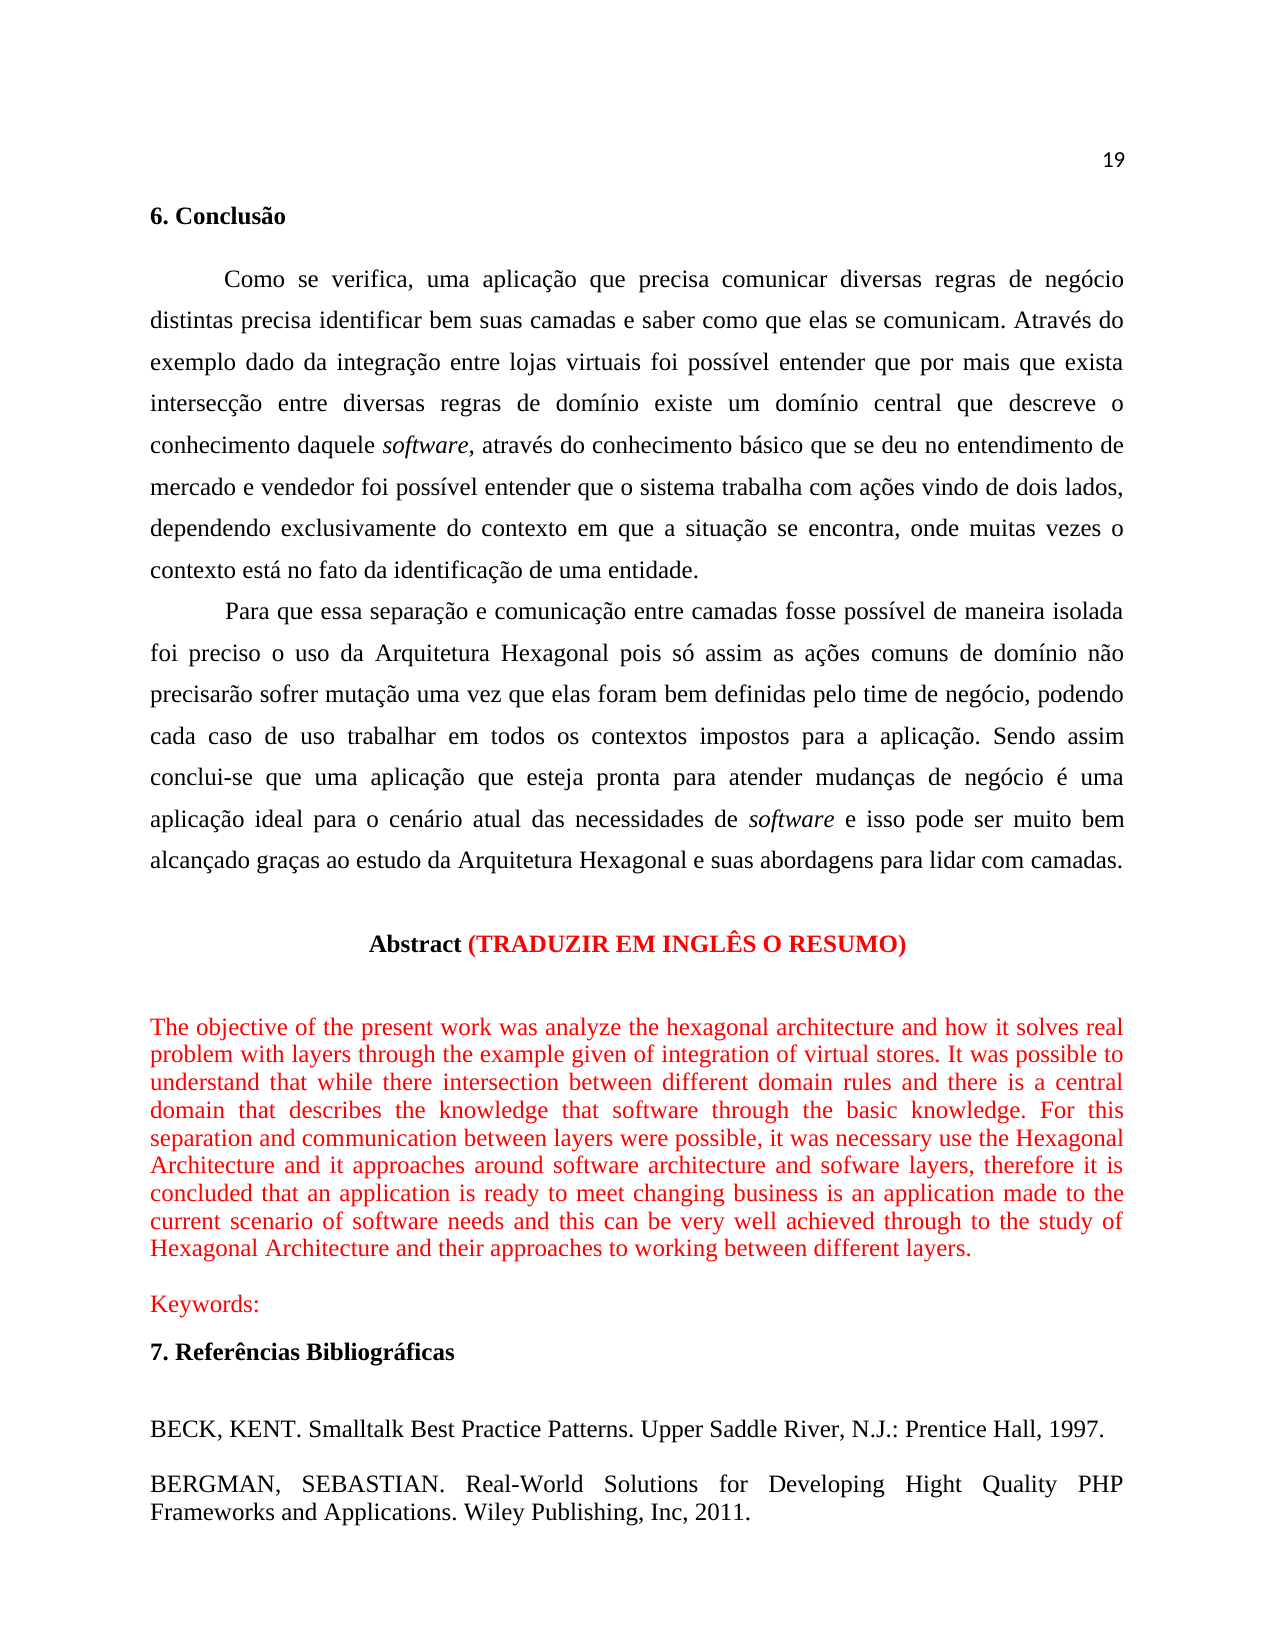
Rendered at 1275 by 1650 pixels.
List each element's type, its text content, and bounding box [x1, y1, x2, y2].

subtitle 6. Conclusão [150, 202, 1125, 230]
subtitle 7. Referências Bibliográficas [150, 1338, 1125, 1366]
text Keywords: [150, 1290, 1125, 1318]
text Para que essa separação e comunicação entre camadas fosse possível de maneira isolada foi preciso o uso da Arquitetura Hexagonal pois só assim as ações comuns de domínio não precisarão sofrer mutação uma vez que elas foram bem definidas pelo time de negócio, podendo cada caso de uso trabalhar em todos os contextos impostos para a aplicação. Sendo assim conclui-se que uma aplicação que esteja pronta para atender mudanças de negócio é uma aplicação ideal para o cenário atual das necessidades de software e isso pode ser muito bem alcançado graças ao estudo da Arquitetura Hexagonal e suas abordagens para lidar com camadas. [150, 597, 1125, 874]
text Como se verifica, uma aplicação que precisa comunicar diversas regras de negócio distintas precisa identificar bem suas camadas e saber como que elas se comunicam. Através do exemplo dado da integração entre lojas virtuais foi possível entender que por mais que exista intersecção entre diversas regras de domínio existe um domínio central que descreve o conhecimento daquele software, através do conhecimento básico que se deu no entendimento de mercado e vendedor foi possível entender que o sistema trabalha com ações vindo de dois lados, dependendo exclusivamente do contexto em que a situação se encontra, onde muitas vezes o contexto está no fato da identificação de uma entidade. [150, 265, 1125, 583]
text The objective of the present work was analyze the hexagonal architecture and how it solves real problem with layers through the example given of integration of virtual stores. It was possible to understand that while there intersection between different domain rules and there is a central domain that describes the knowledge that software through the basic knowledge. For this separation and communication between layers were possible, it was necessary use the Hexagonal Architecture and it approaches around software architecture and sofware layers, therefore it is concluded that an application is ready to meet changing business is an application made to the current scenario of software needs and this can be very well achieved through to the study of Hexagonal Architecture and their approaches to working between different layers. [150, 1013, 1125, 1262]
text BERGMAN, SEBASTIAN. Real-World Solutions for Developing Hight Quality PHP Frameworks and Applications. Wiley Publishing, Inc, 2011. [150, 1470, 1125, 1526]
text Abstract (TRADUZIR EM INGLÊS O RESUMO) [150, 930, 1125, 957]
text BECK, KENT. Smalltalk Best Practice Patterns. Upper Saddle River, N.J.: Prentice Hall, 1997. [150, 1415, 1125, 1442]
